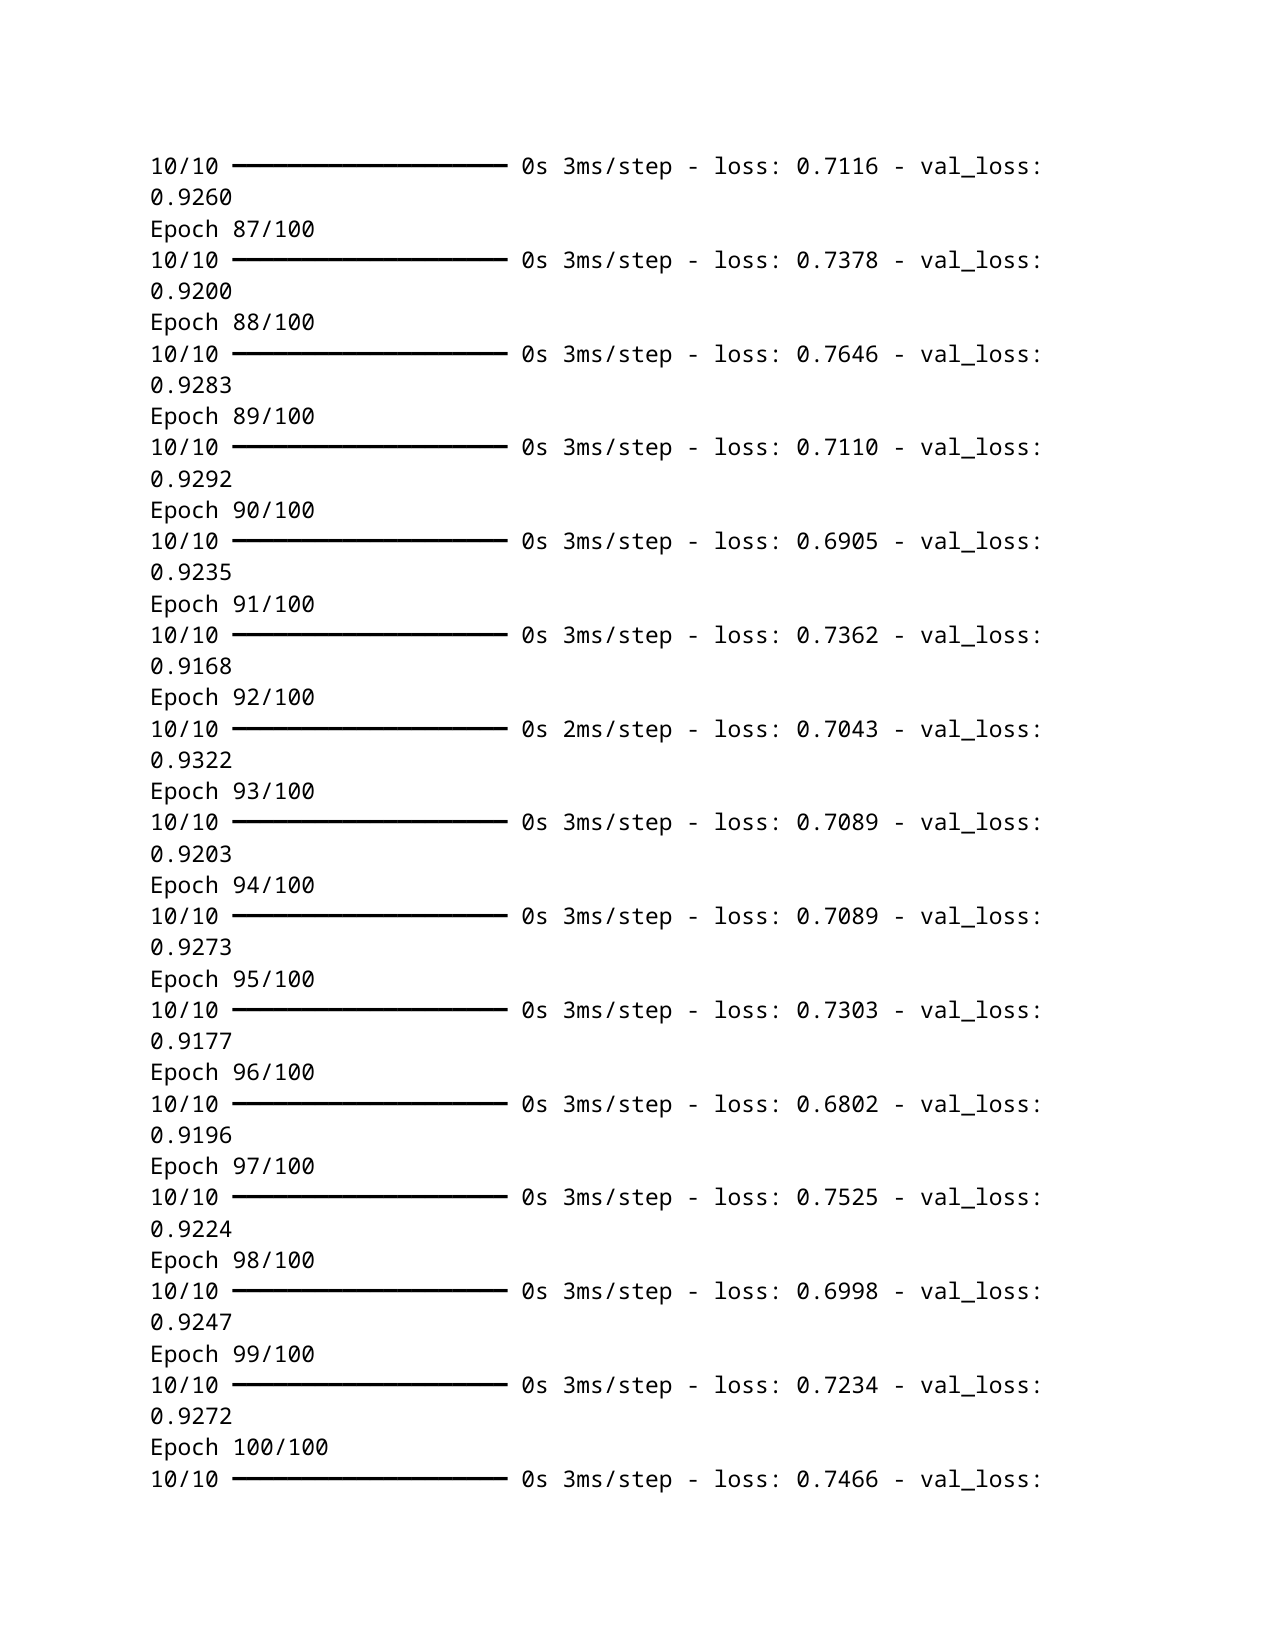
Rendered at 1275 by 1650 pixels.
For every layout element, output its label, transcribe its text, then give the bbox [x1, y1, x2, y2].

text 10/10 ━━━━━━━━━━━━━━━━━━━━ 0s 3ms/step - loss: 0.7116 - val_loss: 0.9260 Epoch 87/100 10/10 ━━━━━━━━━━━━━━━━━━━━ 0s 3ms/step - loss: 0.7378 - val_loss: 0.9200 Epoch 88/100 10/10 ━━━━━━━━━━━━━━━━━━━━ 0s 3ms/step - loss: 0.7646 - val_loss: 0.9283 Epoch 89/100 10/10 ━━━━━━━━━━━━━━━━━━━━ 0s 3ms/step - loss: 0.7110 - val_loss: 0.9292 Epoch 90/100 10/10 ━━━━━━━━━━━━━━━━━━━━ 0s 3ms/step - loss: 0.6905 - val_loss: 0.9235 Epoch 91/100 10/10 ━━━━━━━━━━━━━━━━━━━━ 0s 3ms/step - loss: 0.7362 - val_loss: 0.9168 Epoch 92/100 10/10 ━━━━━━━━━━━━━━━━━━━━ 0s 2ms/step - loss: 0.7043 - val_loss: 0.9322 Epoch 93/100 10/10 ━━━━━━━━━━━━━━━━━━━━ 0s 3ms/step - loss: 0.7089 - val_loss: 0.9203 Epoch 94/100 10/10 ━━━━━━━━━━━━━━━━━━━━ 0s 3ms/step - loss: 0.7089 - val_loss: 0.9273 Epoch 95/100 10/10 ━━━━━━━━━━━━━━━━━━━━ 0s 3ms/step - loss: 0.7303 - val_loss: 0.9177 Epoch 96/100 10/10 ━━━━━━━━━━━━━━━━━━━━ 0s 3ms/step - loss: 0.6802 - val_loss: 0.9196 Epoch 97/100 10/10 ━━━━━━━━━━━━━━━━━━━━ 0s 3ms/step - loss: 0.7525 - val_loss: 0.9224 Epoch 98/100 10/10 ━━━━━━━━━━━━━━━━━━━━ 0s 3ms/step - loss: 0.6998 - val_loss: 0.9247 Epoch 99/100 10/10 ━━━━━━━━━━━━━━━━━━━━ 0s 3ms/step - loss: 0.7234 - val_loss: 0.9272 Epoch 100/100 10/10 ━━━━━━━━━━━━━━━━━━━━ 0s 3ms/step - loss: 0.7466 - val_loss: [150, 150, 1125, 1494]
